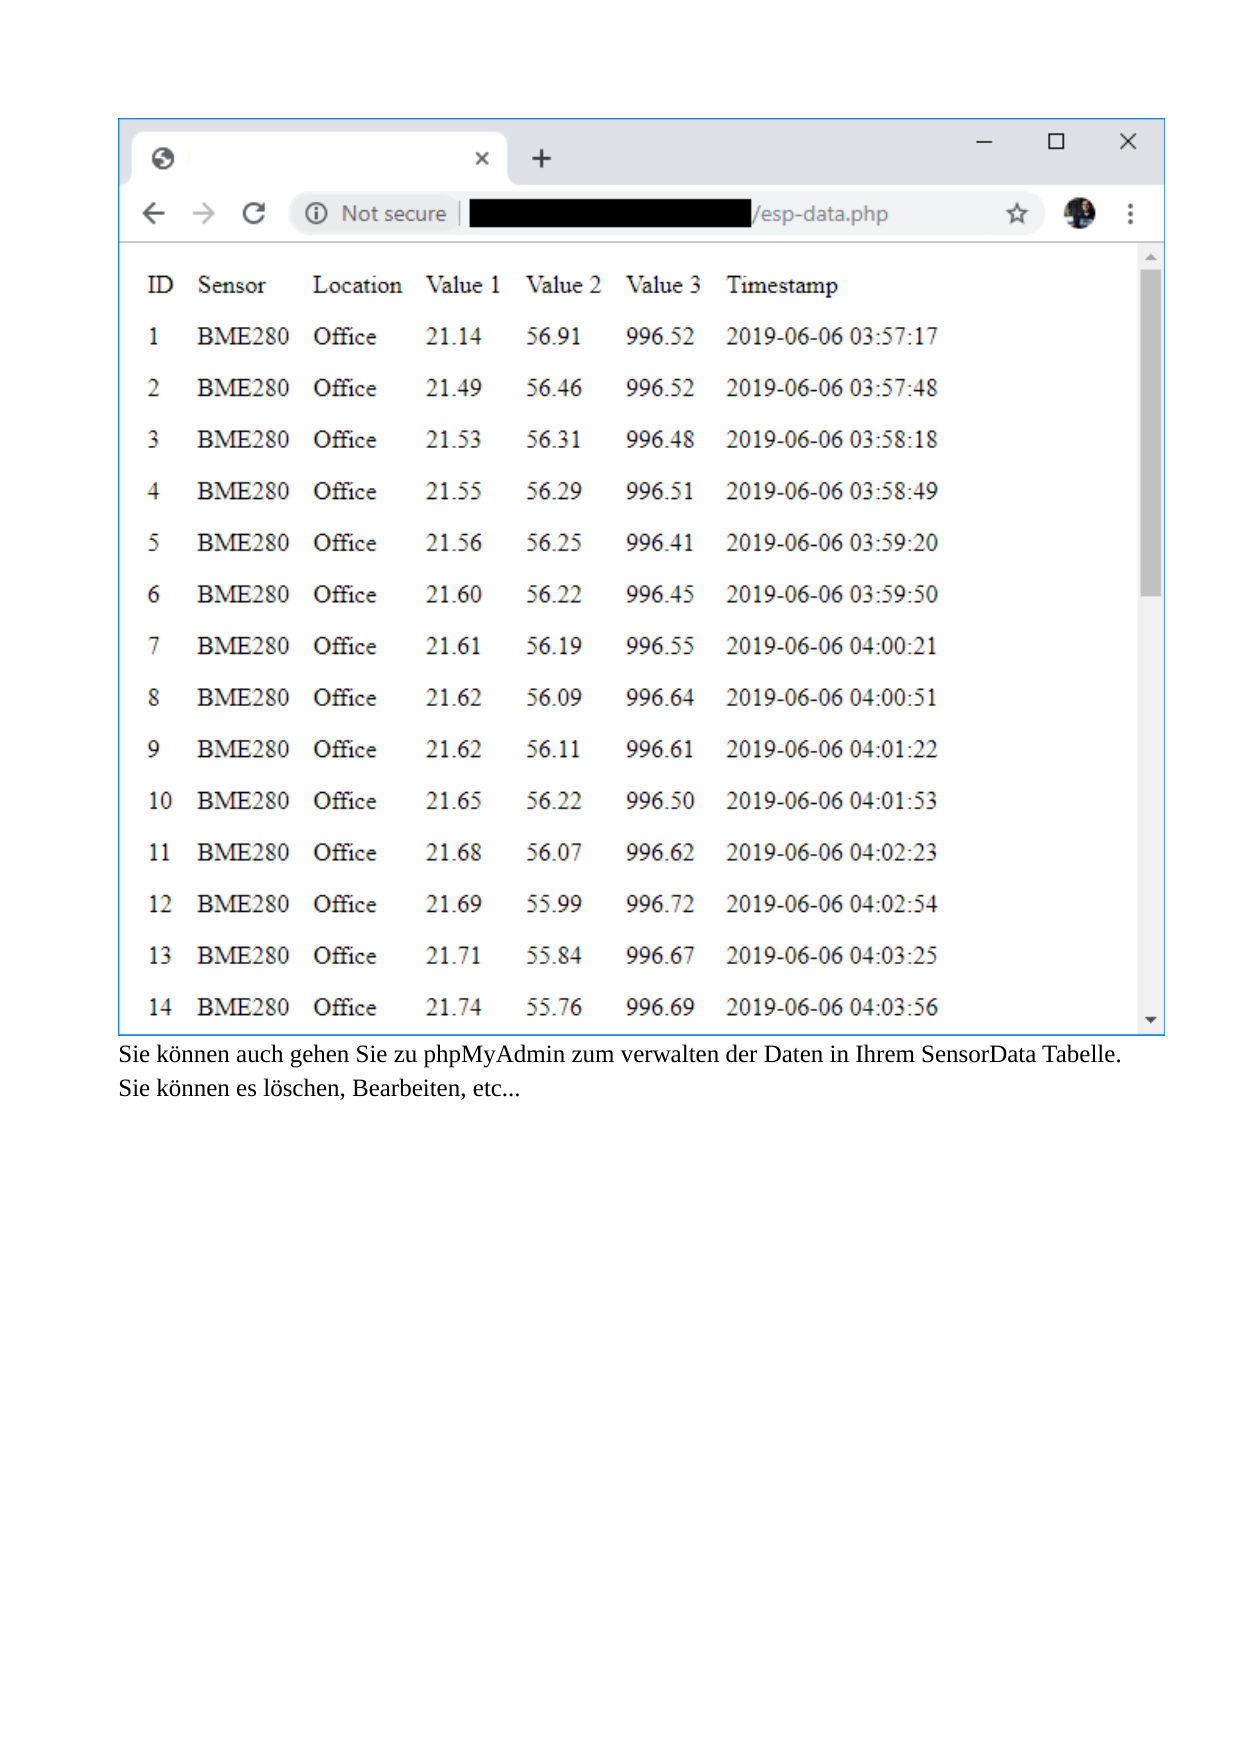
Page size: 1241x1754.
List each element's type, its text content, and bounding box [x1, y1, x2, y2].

text Sie können auch gehen Sie zu phpMyAdmin zum verwalten der Daten in Ihrem SensorData Tabelle. Sie können es löschen, Bearbeiten, etc... [118, 1039, 1122, 1101]
picture [118, 118, 1166, 1036]
